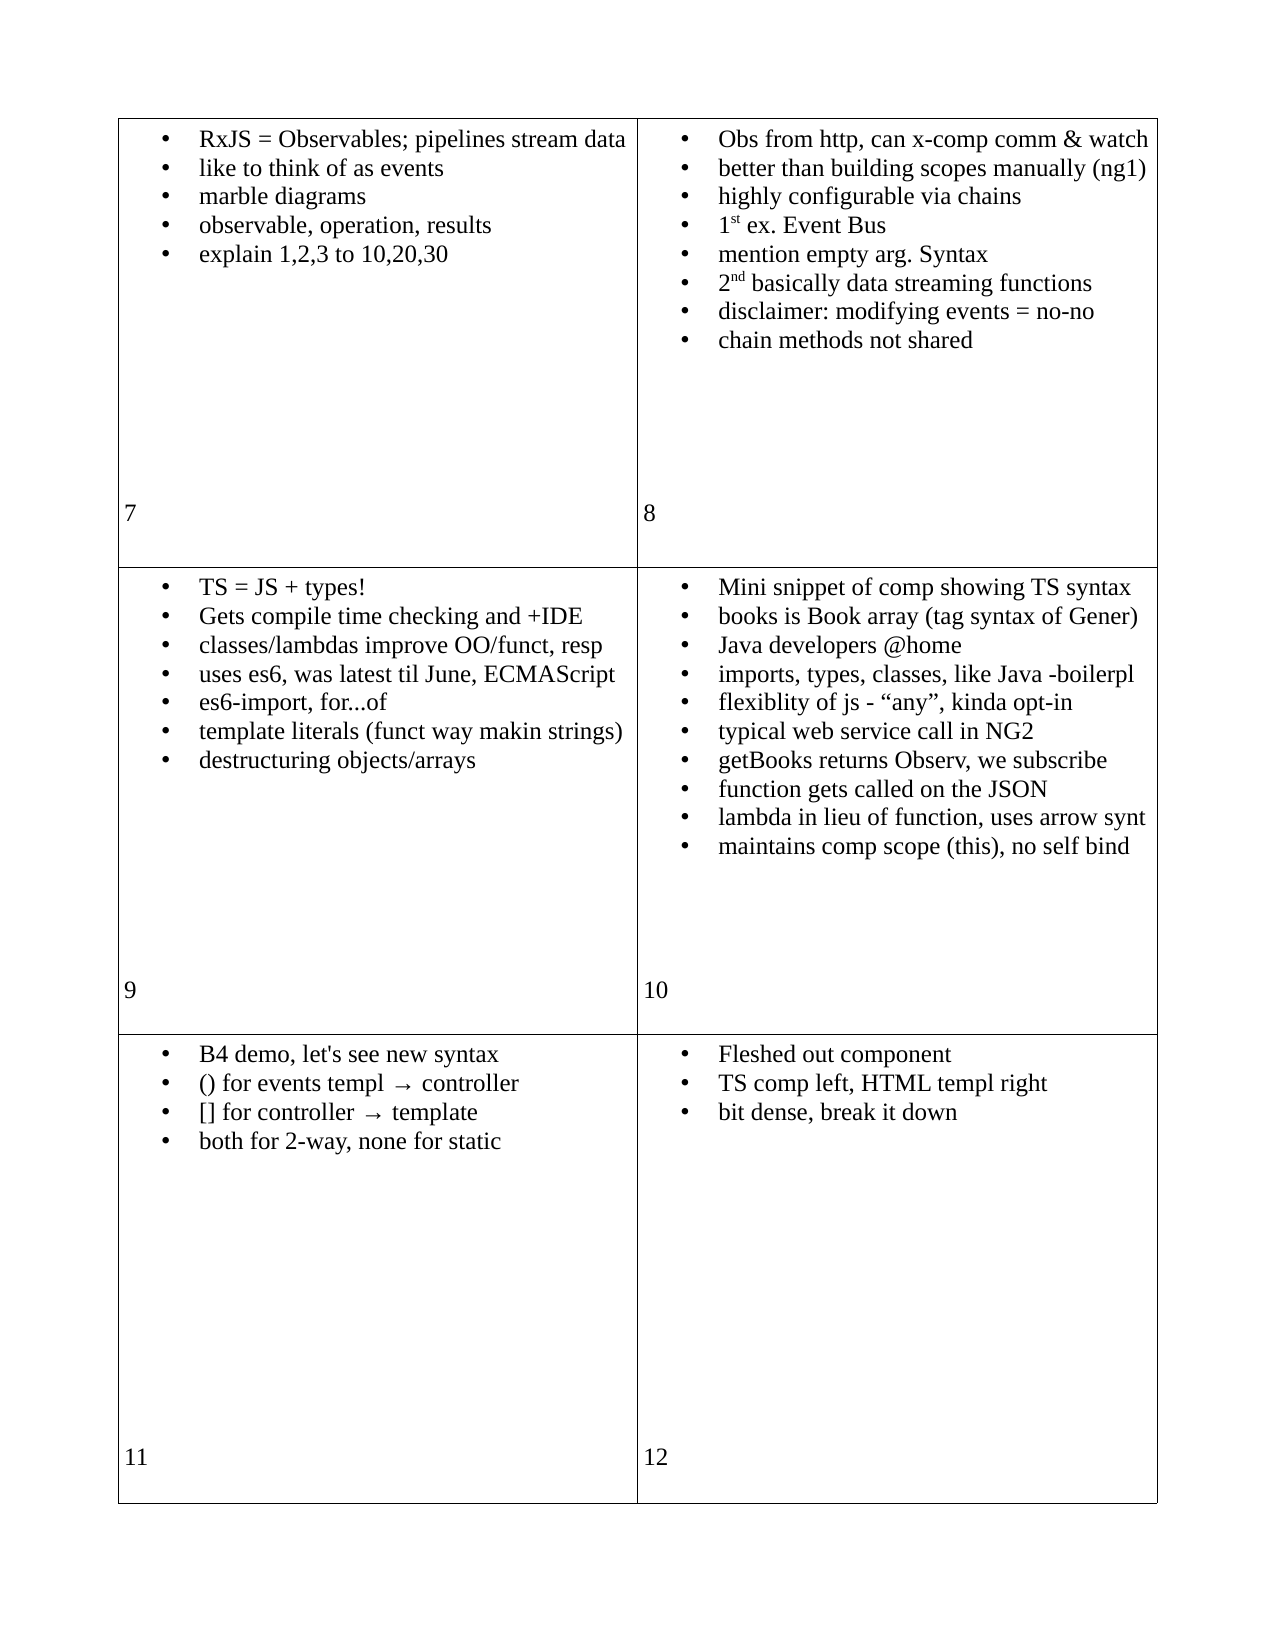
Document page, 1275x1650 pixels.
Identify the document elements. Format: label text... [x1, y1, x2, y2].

table_cell TS = JS + types! Gets compile time checking and +IDE classes/lambdas improve OO/funct, resp uses es6, was latest til June, ECMAScript es6-import, for...of template literals (funct way makin strings) destructuring objects/arrays 9 [119, 568, 637, 1034]
table_cell Fleshed out component TS comp left, HTML templ right bit dense, break it down 12 [638, 1035, 1157, 1502]
table_header RxJS = Observables; pipelines stream data like to think of as events marble diagrams observable, operation, results explain 1,2,3 to 10,20,30 7 [119, 119, 637, 567]
table_header Obs from http, can x-comp comm & watch better than building scopes manually (ng1) highly configurable via chains 1st ex. Event Bus mention empty arg. Syntax 2nd basically data streaming functions disclaimer: modifying events = no-no chain methods not shared 8 [638, 119, 1157, 567]
table_cell Mini snippet of comp showing TS syntax books is Book array (tag syntax of Gener) Java developers @home imports, types, classes, like Java -boilerpl flexiblity of js - “any”, kinda opt-in typical web service call in NG2 getBooks returns Observ, we subscribe function gets called on the JSON lambda in lieu of function, uses arrow synt maintains comp scope (this), no self bind 10 [638, 568, 1157, 1034]
table_cell B4 demo, let's see new syntax () for events templ → controller [] for controller → template both for 2-way, none for static 11 [119, 1035, 637, 1502]
